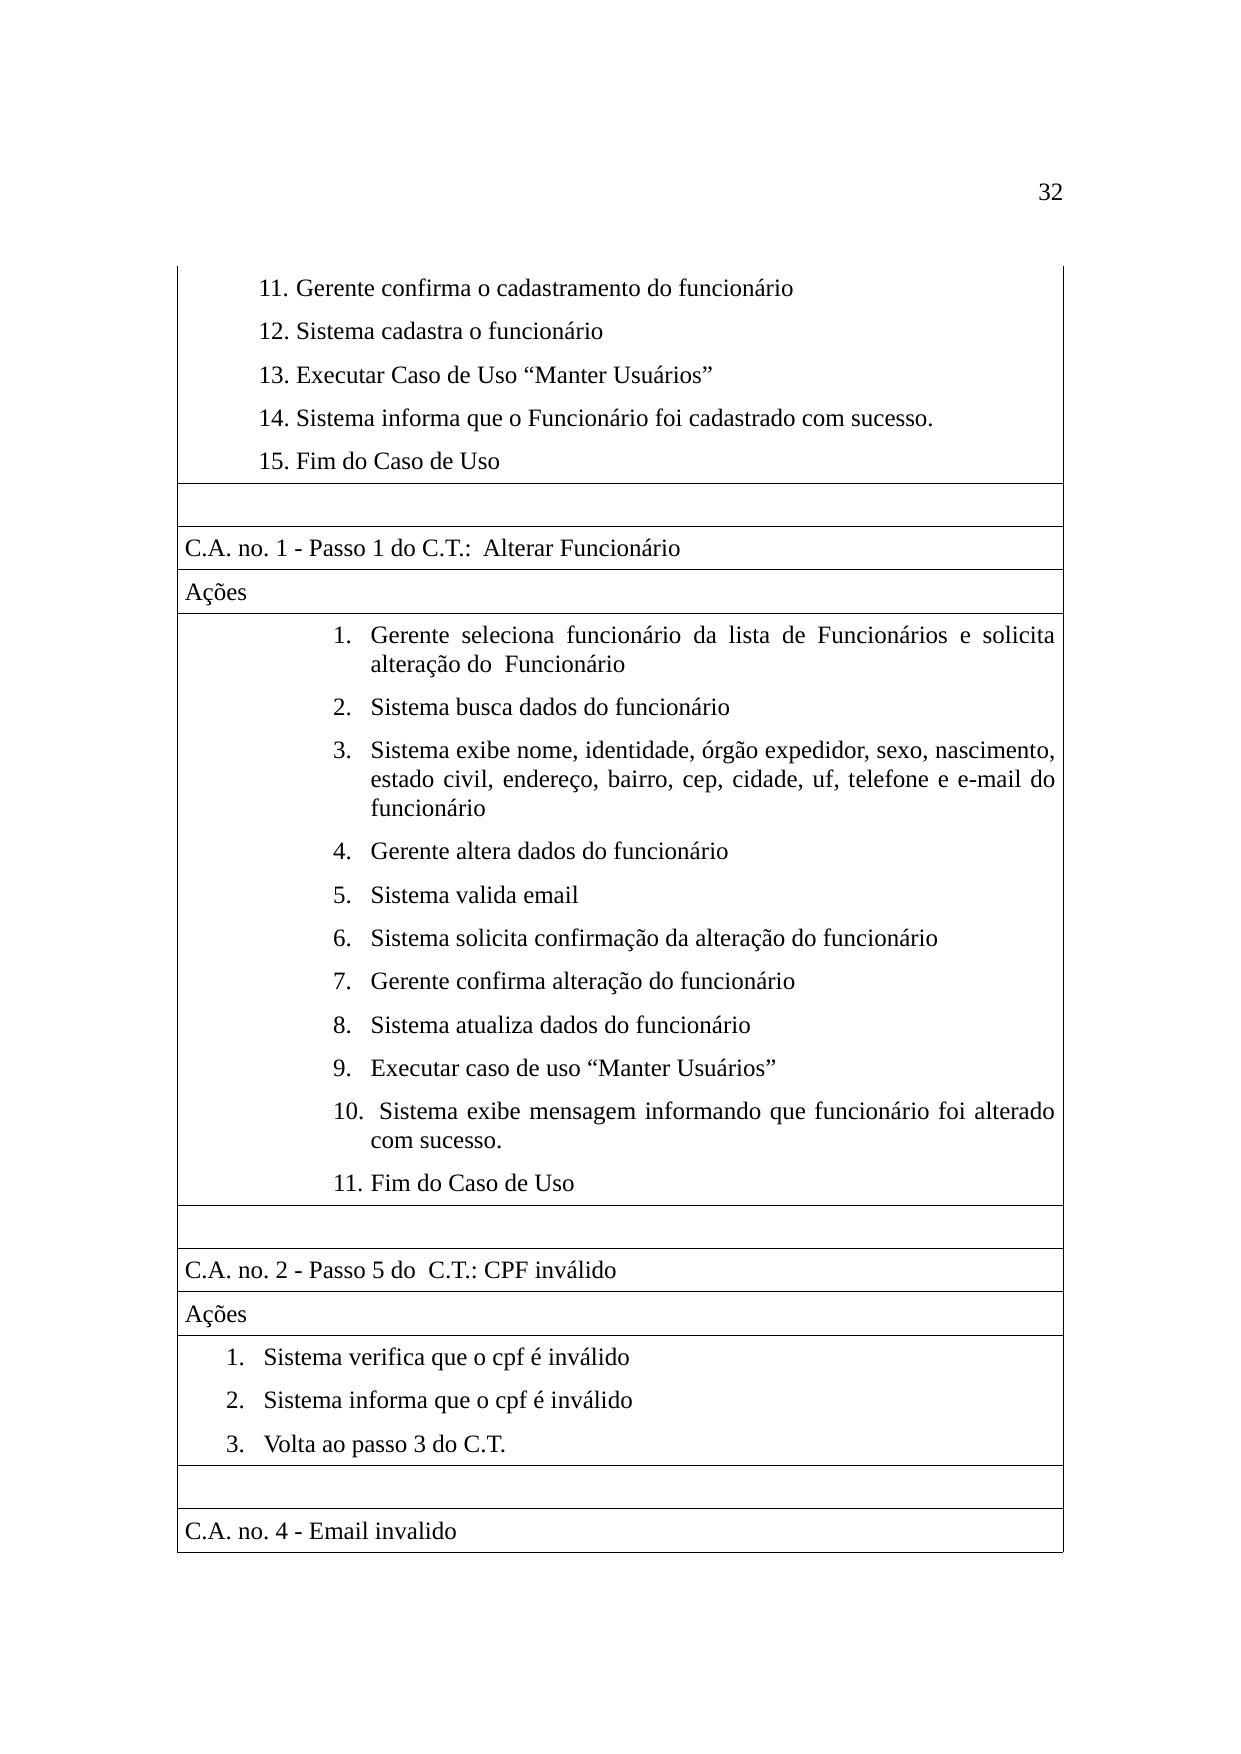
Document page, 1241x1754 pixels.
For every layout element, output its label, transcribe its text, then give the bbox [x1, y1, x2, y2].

table_cell [178, 1466, 1063, 1508]
table_cell Volta ao passo 3 do C.T. [178, 1422, 1063, 1465]
table_cell [178, 484, 1063, 526]
table_cell Sistema exibe mensagem informando que funcionário foi alterado com sucesso. [178, 1089, 1063, 1161]
table_cell Sistema atualiza dados do funcionário [178, 1003, 1063, 1046]
table_cell [178, 1206, 1063, 1248]
table_cell Sistema verifica que o cpf é inválido [178, 1336, 1063, 1378]
table_cell C.A. no. 4 - Email invalido [178, 1509, 1063, 1552]
table_cell Ações [178, 570, 1063, 613]
table_cell C.A. no. 2 - Passo 5 do C.T.: CPF inválido [178, 1249, 1063, 1291]
table_cell Sistema exibe nome, identidade, órgão expedidor, sexo, nascimento, estado civil, endereço, bairro, cep, cidade, uf, telefone e e-mail do funcionário [178, 728, 1063, 829]
table_cell C.A. no. 1 - Passo 1 do C.T.: Alterar Funcionário [178, 527, 1063, 569]
table_cell Sistema informa que o Funcionário foi cadastrado com sucesso. [178, 396, 1063, 439]
table_cell Fim do Caso de Uso [178, 439, 1063, 482]
table_cell Sistema cadastra o funcionário [178, 309, 1063, 352]
table_cell Sistema informa que o cpf é inválido [178, 1378, 1063, 1422]
table_cell Fim do Caso de Uso [178, 1161, 1063, 1204]
table_cell Ações [178, 1292, 1063, 1335]
table_cell Executar Caso de Uso “Manter Usuários” [178, 353, 1063, 396]
table_cell Gerente confirma o cadastramento do funcionário [178, 266, 1063, 309]
table_cell Sistema busca dados do funcionário [178, 685, 1063, 728]
table_cell Gerente altera dados do funcionário [178, 829, 1063, 872]
table_cell Executar caso de uso “Manter Usuários” [178, 1046, 1063, 1089]
table_cell Gerente seleciona funcionário da lista de Funcionários e solicita alteração do Funcionário [178, 614, 1063, 685]
table_cell Gerente confirma alteração do funcionário [178, 959, 1063, 1002]
table_cell Sistema valida email [178, 873, 1063, 916]
table_cell Sistema solicita confirmação da alteração do funcionário [178, 916, 1063, 959]
